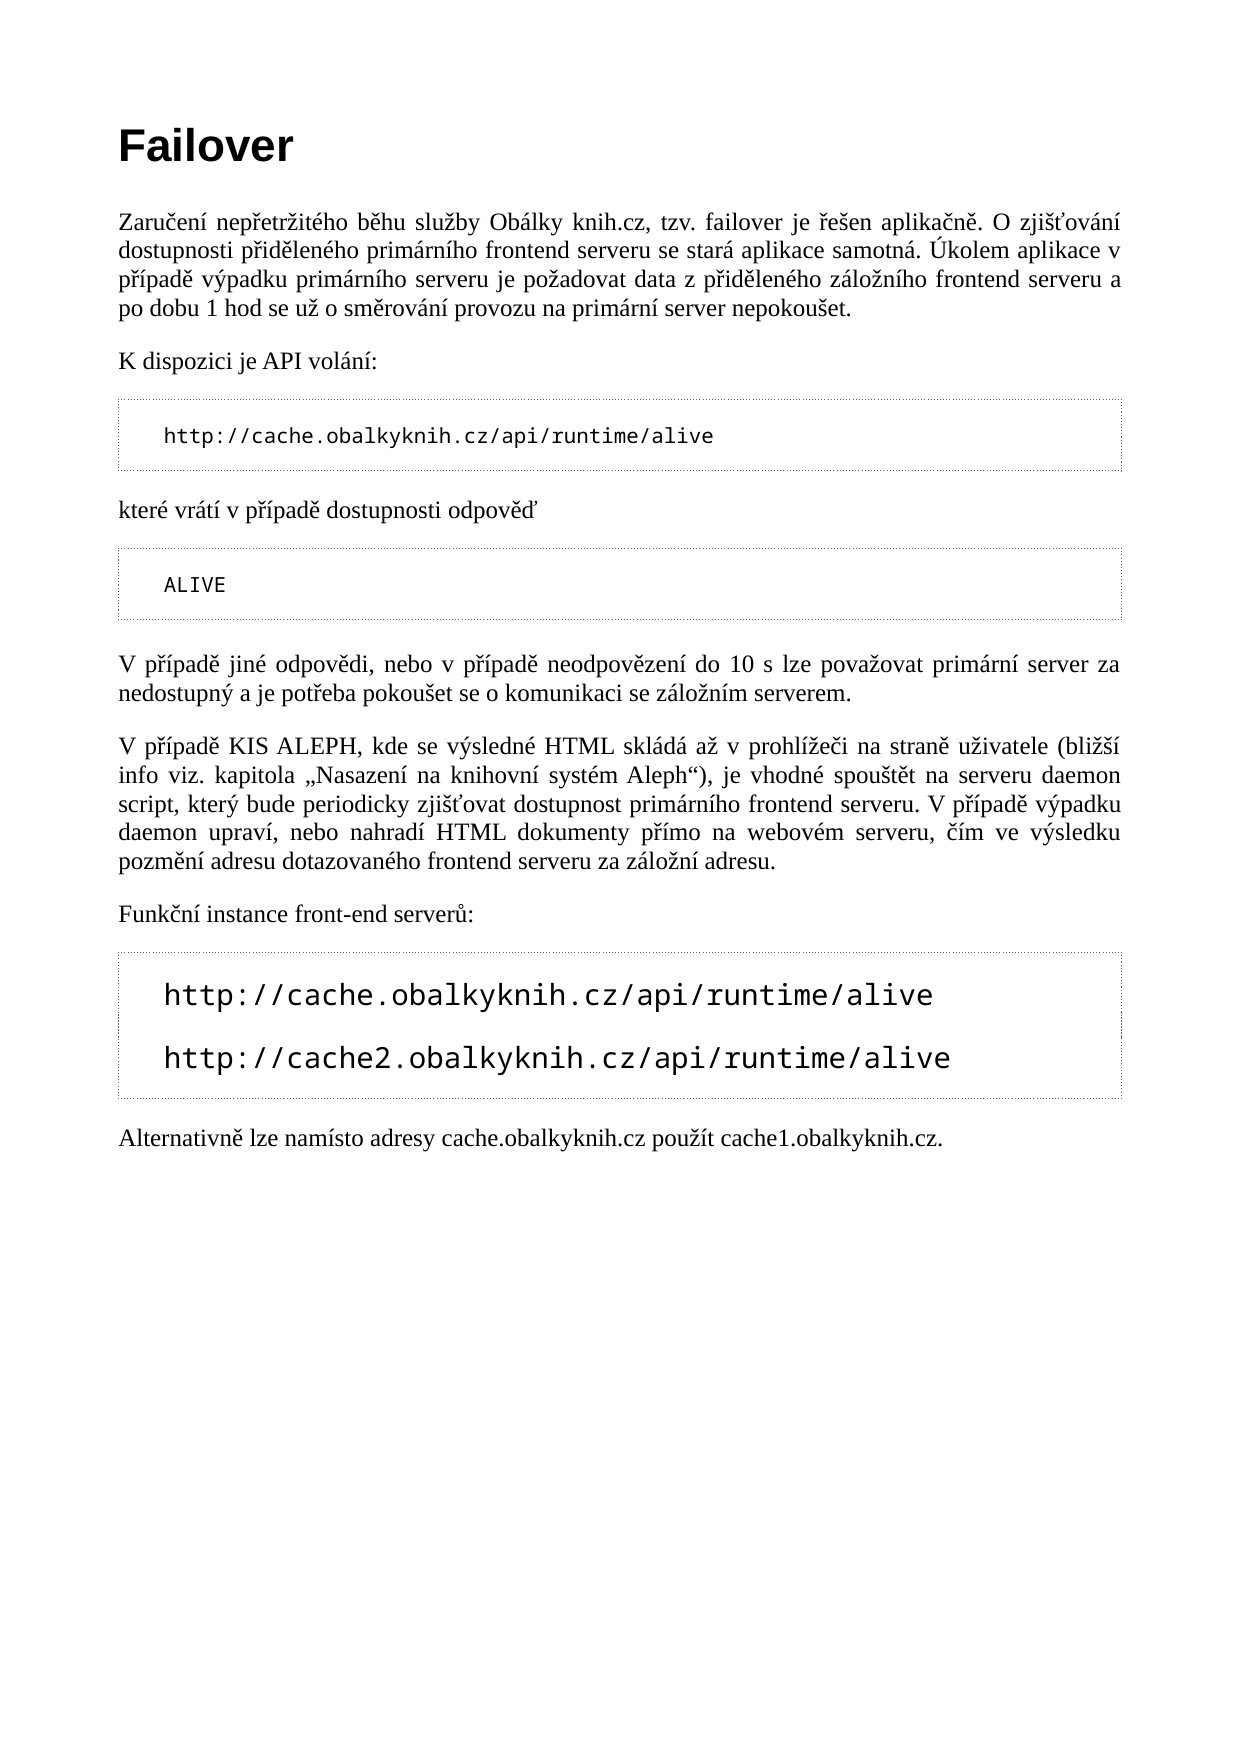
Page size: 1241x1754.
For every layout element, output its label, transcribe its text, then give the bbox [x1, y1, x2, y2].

text V případě jiné odpovědi, nebo v případě neodpovězení do 10 s lze považovat primární server za nedostupný a je potřeba pokoušet se o komunikaci se záložním serverem. [118, 649, 1122, 707]
text http://cache.obalkyknih.cz/api/runtime/alive [118, 952, 1122, 1013]
text http://cache.obalkyknih.cz/api/runtime/alive [118, 399, 1122, 471]
text které vrátí v případě dostupnosti odpověď [118, 495, 1122, 524]
text K dispozici je API volání: [118, 346, 1122, 375]
subtitle Failover [118, 118, 1122, 171]
text Zaručení nepřetržitého běhu služby Obálky knih.cz, tzv. failover je řešen aplikačně. O zjišťování dostupnosti přiděleného primárního frontend serveru se stará aplikace samotná. Úkolem aplikace v případě výpadku primárního serveru je požadovat data z přiděleného záložního frontend serveru a po dobu 1 hod se už o směrování provozu na primární server nepokoušet. [118, 207, 1122, 322]
text ALIVE [118, 548, 1122, 620]
text Alternativně lze namísto adresy cache.obalkyknih.cz použít cache1.obalkyknih.cz. [118, 1123, 1122, 1152]
text http://cache2.obalkyknih.cz/api/runtime/alive [118, 1016, 1122, 1099]
text Funkční instance front-end serverů: [118, 899, 1122, 928]
text V případě KIS ALEPH, kde se výsledné HTML skládá až v prohlížeči na straně uživatele (bližší info viz. kapitola „Nasazení na knihovní systém Aleph“), je vhodné spouštět na serveru daemon script, který bude periodicky zjišťovat dostupnost primárního frontend serveru. V případě výpadku daemon upraví, nebo nahradí HTML dokumenty přímo na webovém serveru, čím ve výsledku pozmění adresu dotazovaného frontend serveru za záložní adresu. [118, 731, 1122, 875]
